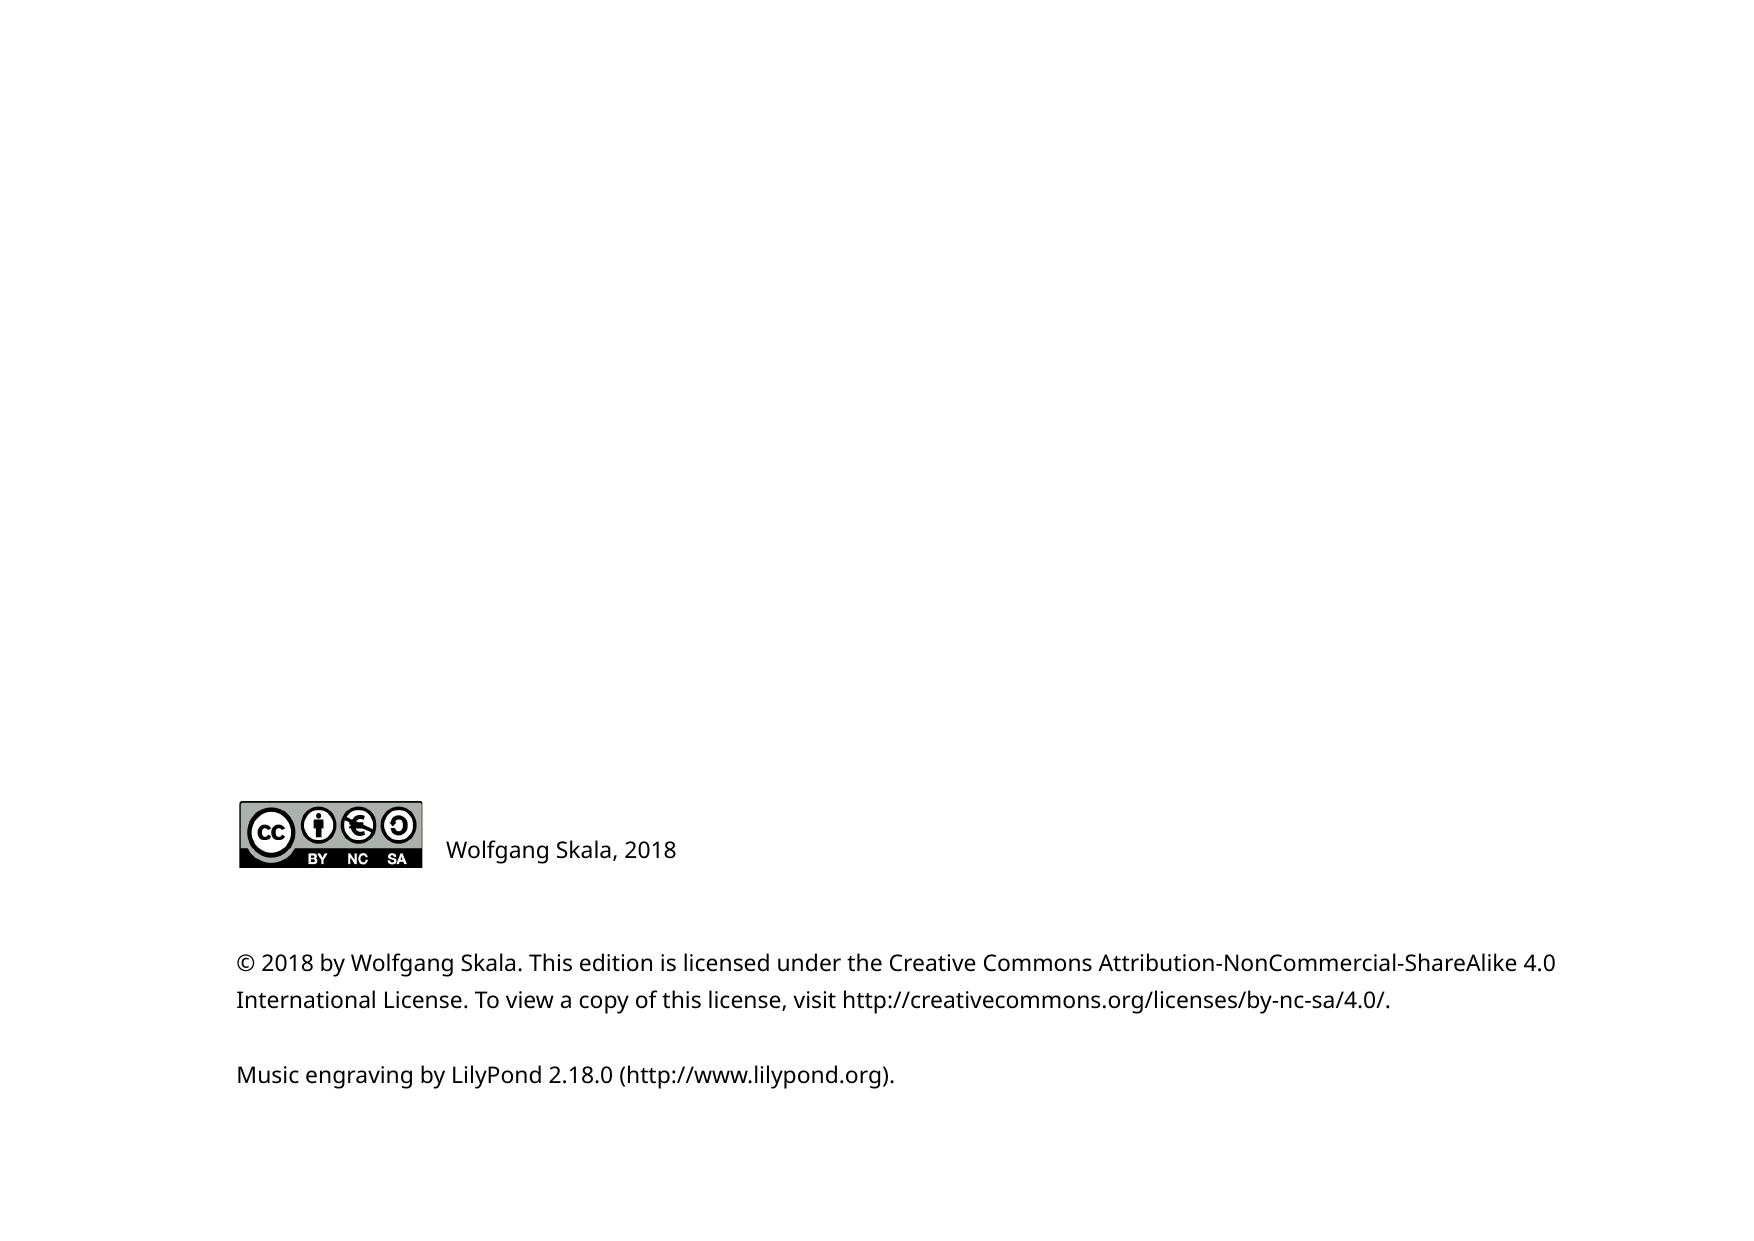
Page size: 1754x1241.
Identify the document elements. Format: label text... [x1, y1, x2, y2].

text © 2018 by Wolfgang Skala. This edition is licensed under the Creative Commons Attribution-NonCommercial-ShareAlike 4.0 International License. To view a copy of this license, visit http://creativecommons.org/licenses/by-nc-sa/4.0/. [236, 946, 1636, 1015]
picture [239, 801, 423, 868]
text Music engraving by LilyPond 2.18.0 (http://www.lilypond.org). [236, 1059, 1636, 1090]
text Wolfgang Skala, 2018 [423, 834, 1636, 865]
